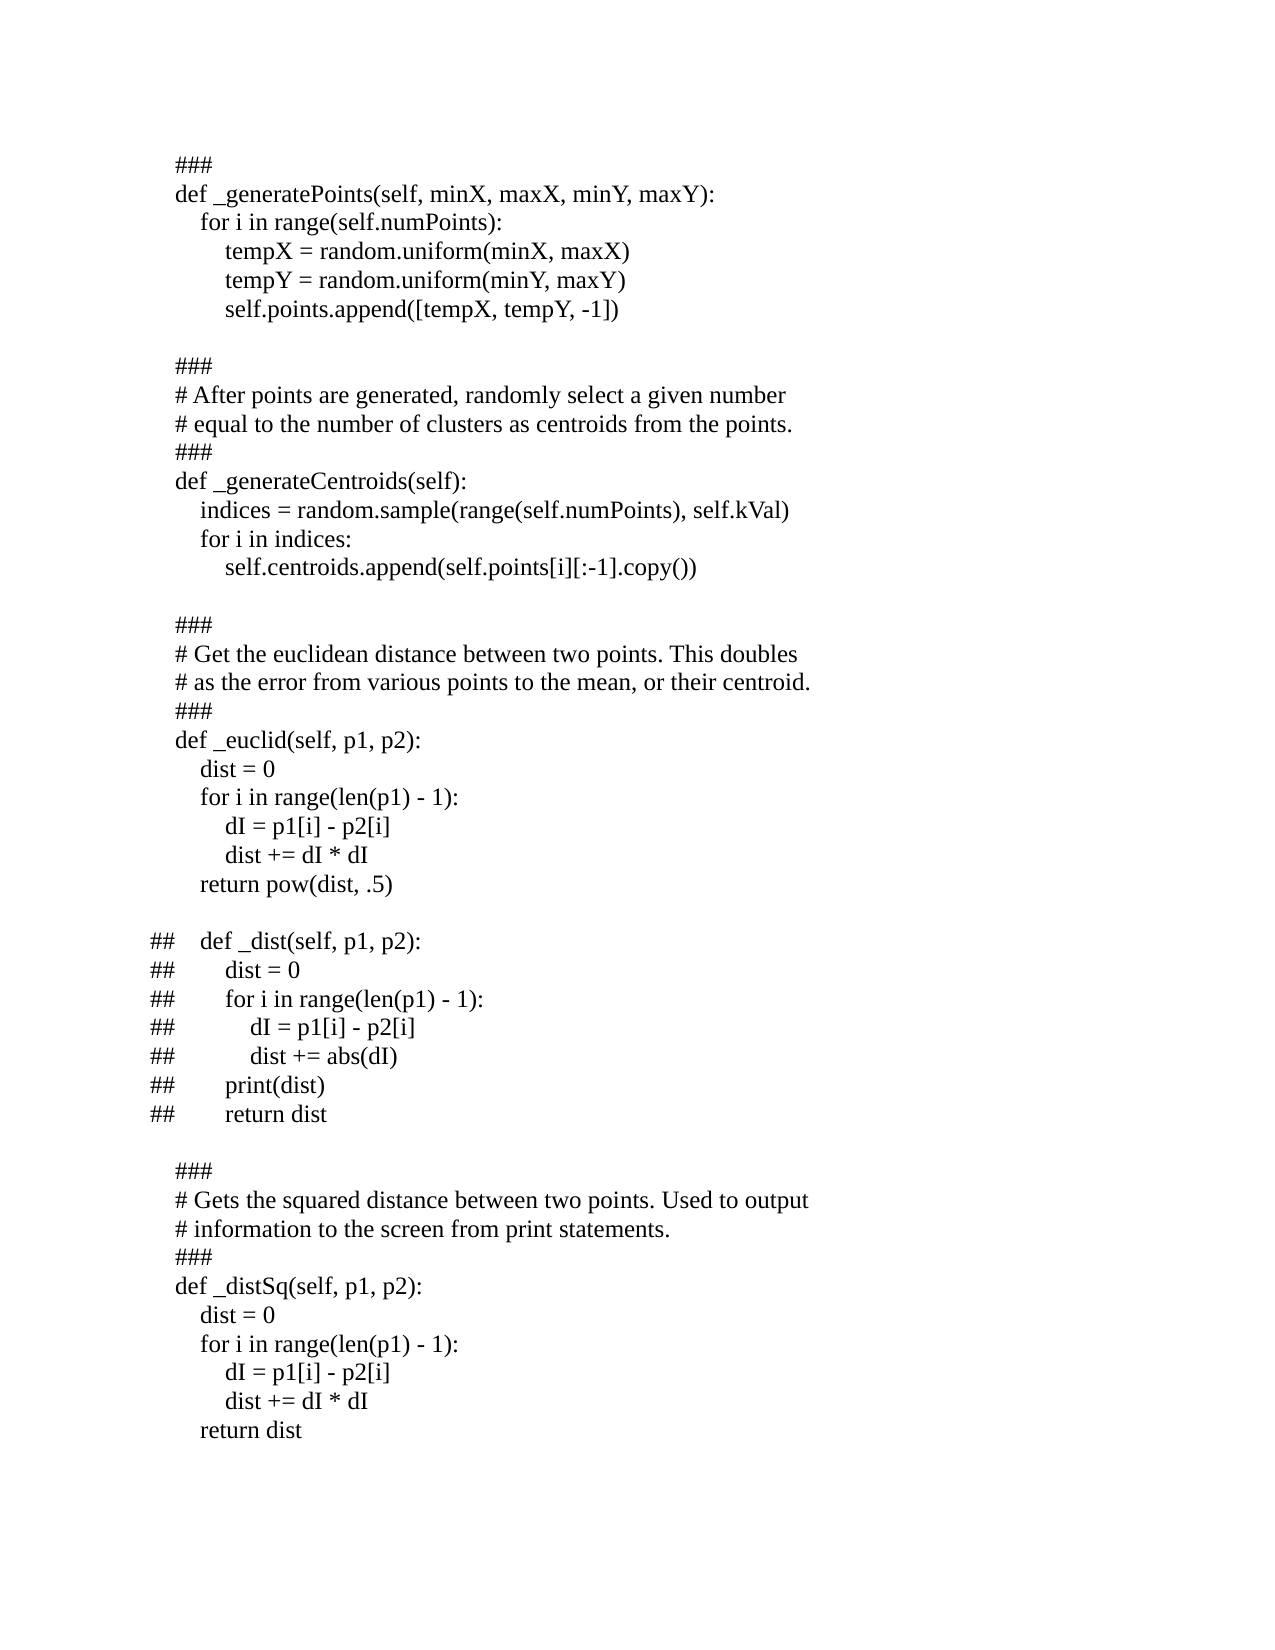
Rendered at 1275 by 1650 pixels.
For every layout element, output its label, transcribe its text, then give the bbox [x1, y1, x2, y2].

text def _generateCentroids(self): [150, 466, 1125, 495]
text self.centroids.append(self.points[i][:-1].copy()) [150, 552, 1125, 581]
text ### [150, 351, 1125, 380]
text ### [150, 150, 1125, 179]
text # After points are generated, randomly select a given number [150, 380, 1125, 409]
text ## dist += abs(dI) [150, 1041, 1125, 1070]
text for i in range(len(p1) - 1): [150, 782, 1125, 811]
text # information to the screen from print statements. [150, 1214, 1125, 1242]
text for i in indices: [150, 524, 1125, 552]
text dist = 0 [150, 1300, 1125, 1329]
text indices = random.sample(range(self.numPoints), self.kVal) [150, 495, 1125, 524]
text ### [150, 696, 1125, 725]
text self.points.append([tempX, tempY, -1]) [150, 294, 1125, 322]
text ### [150, 437, 1125, 466]
text dist = 0 [150, 754, 1125, 782]
text tempY = random.uniform(minY, maxY) [150, 265, 1125, 294]
text return dist [150, 1415, 1125, 1444]
text return pow(dist, .5) [150, 869, 1125, 897]
text dI = p1[i] - p2[i] [150, 1357, 1125, 1386]
text # as the error from various points to the mean, or their centroid. [150, 667, 1125, 696]
text ## def _dist(self, p1, p2): [150, 926, 1125, 955]
text for i in range(self.numPoints): [150, 207, 1125, 236]
text ## dist = 0 [150, 955, 1125, 984]
text ### [150, 1242, 1125, 1271]
text def _distSq(self, p1, p2): [150, 1271, 1125, 1300]
text for i in range(len(p1) - 1): [150, 1329, 1125, 1357]
text ## for i in range(len(p1) - 1): [150, 984, 1125, 1012]
text # Gets the squared distance between two points. Used to output [150, 1185, 1125, 1214]
text dist += dI * dI [150, 840, 1125, 869]
text dI = p1[i] - p2[i] [150, 811, 1125, 840]
text tempX = random.uniform(minX, maxX) [150, 236, 1125, 265]
text # equal to the number of clusters as centroids from the points. [150, 409, 1125, 437]
text ## return dist [150, 1099, 1125, 1127]
text ## dI = p1[i] - p2[i] [150, 1012, 1125, 1041]
text def _euclid(self, p1, p2): [150, 725, 1125, 754]
text def _generatePoints(self, minX, maxX, minY, maxY): [150, 179, 1125, 207]
text ### [150, 610, 1125, 639]
text ### [150, 1156, 1125, 1185]
text ## print(dist) [150, 1070, 1125, 1099]
text dist += dI * dI [150, 1386, 1125, 1415]
text # Get the euclidean distance between two points. This doubles [150, 639, 1125, 667]
